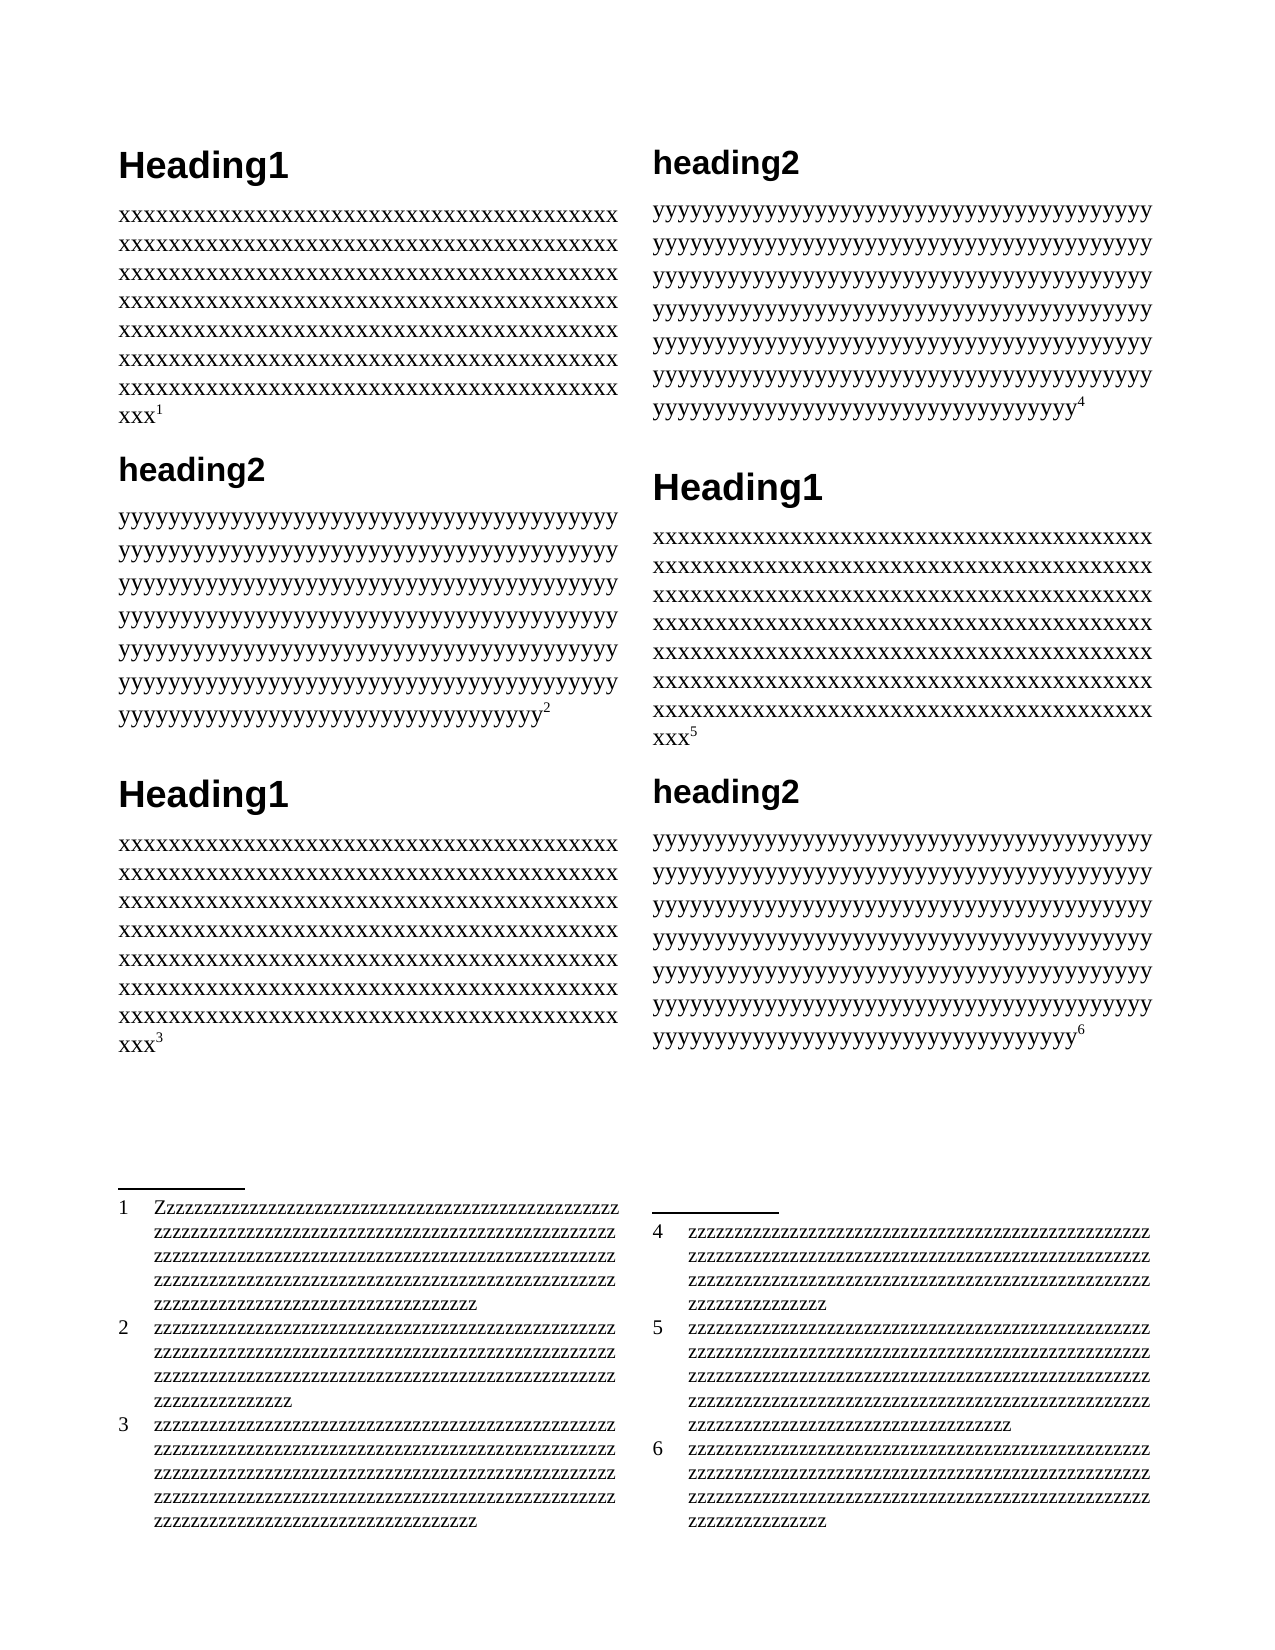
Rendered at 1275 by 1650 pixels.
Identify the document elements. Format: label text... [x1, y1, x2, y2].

text zzzzzzzzzzzzzzzzzzzzzzzzzzzzzzzzzzzzzzzzzzzzzzzzzzzzzzzzzzzzzzzzzzzzzzzzzzzzzzzzzzzzzzzzzzzzzzzzzzzzzzzzzzzzzzzzzzzzzzzzzzzzzzzzzzzzzzzzzzzzzzzzzzzzzzzzzzzzzzzzzzzzz [652, 1219, 1157, 1315]
text xxxxxxxxxxxxxxxxxxxxxxxxxxxxxxxxxxxxxxxxxxxxxxxxxxxxxxxxxxxxxxxxxxxxxxxxxxxxxxxxxxxxxxxxxxxxxxxxxxxxxxxxxxxxxxxxxxxxxxxxxxxxxxxxxxxxxxxxxxxxxxxxxxxxxxxxxxxxxxxxxxxxxxxxxxxxxxxxxxxxxxxxxxxxxxxxxxxxxxxxxxxxxxxxxxxxxxxxxxxxxxxxxxxxxxxxxxxxxxxxxxxxxxxxxxxxxxxxxxxxxxxxxxxxxxxxxxxxxxxxxxx [118, 828, 622, 1058]
subtitle Heading1 [118, 772, 622, 816]
text xxxxxxxxxxxxxxxxxxxxxxxxxxxxxxxxxxxxxxxxxxxxxxxxxxxxxxxxxxxxxxxxxxxxxxxxxxxxxxxxxxxxxxxxxxxxxxxxxxxxxxxxxxxxxxxxxxxxxxxxxxxxxxxxxxxxxxxxxxxxxxxxxxxxxxxxxxxxxxxxxxxxxxxxxxxxxxxxxxxxxxxxxxxxxxxxxxxxxxxxxxxxxxxxxxxxxxxxxxxxxxxxxxxxxxxxxxxxxxxxxxxxxxxxxxxxxxxxxxxxxxxxxxxxxxxxxxxxxxxxxxx [652, 521, 1157, 751]
text yyyyyyyyyyyyyyyyyyyyyyyyyyyyyyyyyyyyyyyyyyyyyyyyyyyyyyyyyyyyyyyyyyyyyyyyyyyyyyyyyyyyyyyyyyyyyyyyyyyyyyyyyyyyyyyyyyyyyyyyyyyyyyyyyyyyyyyyyyyyyyyyyyyyyyyyyyyyyyyyyyyyyyyyyyyyyyyyyyyyyyyyyyyyyyyyyyyyyyyyyyyyyyyyyyyyyyyyyyyyyyyyyyyyyyyyyyyyyyyyyyyyyyyyyyyyyyyyyyyyyyyyyyyyyyyyyy [118, 501, 622, 728]
subtitle heading2 [652, 772, 1157, 811]
text zzzzzzzzzzzzzzzzzzzzzzzzzzzzzzzzzzzzzzzzzzzzzzzzzzzzzzzzzzzzzzzzzzzzzzzzzzzzzzzzzzzzzzzzzzzzzzzzzzzzzzzzzzzzzzzzzzzzzzzzzzzzzzzzzzzzzzzzzzzzzzzzzzzzzzzzzzzzzzzzzzzzz [652, 1436, 1157, 1532]
text zzzzzzzzzzzzzzzzzzzzzzzzzzzzzzzzzzzzzzzzzzzzzzzzzzzzzzzzzzzzzzzzzzzzzzzzzzzzzzzzzzzzzzzzzzzzzzzzzzzzzzzzzzzzzzzzzzzzzzzzzzzzzzzzzzzzzzzzzzzzzzzzzzzzzzzzzzzzzzzzzzzzz [118, 1315, 622, 1412]
text zzzzzzzzzzzzzzzzzzzzzzzzzzzzzzzzzzzzzzzzzzzzzzzzzzzzzzzzzzzzzzzzzzzzzzzzzzzzzzzzzzzzzzzzzzzzzzzzzzzzzzzzzzzzzzzzzzzzzzzzzzzzzzzzzzzzzzzzzzzzzzzzzzzzzzzzzzzzzzzzzzzzzzzzzzzzzzzzzzzzzzzzzzzzzzzzzzzzzzzzzzzzzzzzzzzzzzzzzzzzzzzzzzzzzzzzzzz [652, 1315, 1157, 1436]
text yyyyyyyyyyyyyyyyyyyyyyyyyyyyyyyyyyyyyyyyyyyyyyyyyyyyyyyyyyyyyyyyyyyyyyyyyyyyyyyyyyyyyyyyyyyyyyyyyyyyyyyyyyyyyyyyyyyyyyyyyyyyyyyyyyyyyyyyyyyyyyyyyyyyyyyyyyyyyyyyyyyyyyyyyyyyyyyyyyyyyyyyyyyyyyyyyyyyyyyyyyyyyyyyyyyyyyyyyyyyyyyyyyyyyyyyyyyyyyyyyyyyyyyyyyyyyyyyyyyyyyyyyyyyyyyyyy [652, 194, 1157, 421]
text Zzzzzzzzzzzzzzzzzzzzzzzzzzzzzzzzzzzzzzzzzzzzzzzzzzzzzzzzzzzzzzzzzzzzzzzzzzzzzzzzzzzzzzzzzzzzzzzzzzzzzzzzzzzzzzzzzzzzzzzzzzzzzzzzzzzzzzzzzzzzzzzzzzzzzzzzzzzzzzzzzzzzzzzzzzzzzzzzzzzzzzzzzzzzzzzzzzzzzzzzzzzzzzzzzzzzzzzzzzzzzzzzzzzzzzzzzzz [118, 1195, 622, 1315]
text zzzzzzzzzzzzzzzzzzzzzzzzzzzzzzzzzzzzzzzzzzzzzzzzzzzzzzzzzzzzzzzzzzzzzzzzzzzzzzzzzzzzzzzzzzzzzzzzzzzzzzzzzzzzzzzzzzzzzzzzzzzzzzzzzzzzzzzzzzzzzzzzzzzzzzzzzzzzzzzzzzzzzzzzzzzzzzzzzzzzzzzzzzzzzzzzzzzzzzzzzzzzzzzzzzzzzzzzzzzzzzzzzzzzzzzzzzz [118, 1412, 622, 1532]
subtitle heading2 [652, 143, 1157, 182]
subtitle Heading1 [652, 465, 1157, 509]
text yyyyyyyyyyyyyyyyyyyyyyyyyyyyyyyyyyyyyyyyyyyyyyyyyyyyyyyyyyyyyyyyyyyyyyyyyyyyyyyyyyyyyyyyyyyyyyyyyyyyyyyyyyyyyyyyyyyyyyyyyyyyyyyyyyyyyyyyyyyyyyyyyyyyyyyyyyyyyyyyyyyyyyyyyyyyyyyyyyyyyyyyyyyyyyyyyyyyyyyyyyyyyyyyyyyyyyyyyyyyyyyyyyyyyyyyyyyyyyyyyyyyyyyyyyyyyyyyyyyyyyyyyyyyyyyyyy [652, 823, 1157, 1050]
subtitle Heading1 [118, 143, 622, 187]
text xxxxxxxxxxxxxxxxxxxxxxxxxxxxxxxxxxxxxxxxxxxxxxxxxxxxxxxxxxxxxxxxxxxxxxxxxxxxxxxxxxxxxxxxxxxxxxxxxxxxxxxxxxxxxxxxxxxxxxxxxxxxxxxxxxxxxxxxxxxxxxxxxxxxxxxxxxxxxxxxxxxxxxxxxxxxxxxxxxxxxxxxxxxxxxxxxxxxxxxxxxxxxxxxxxxxxxxxxxxxxxxxxxxxxxxxxxxxxxxxxxxxxxxxxxxxxxxxxxxxxxxxxxxxxxxxxxxxxxxxxxx [118, 199, 622, 429]
subtitle heading2 [118, 450, 622, 489]
